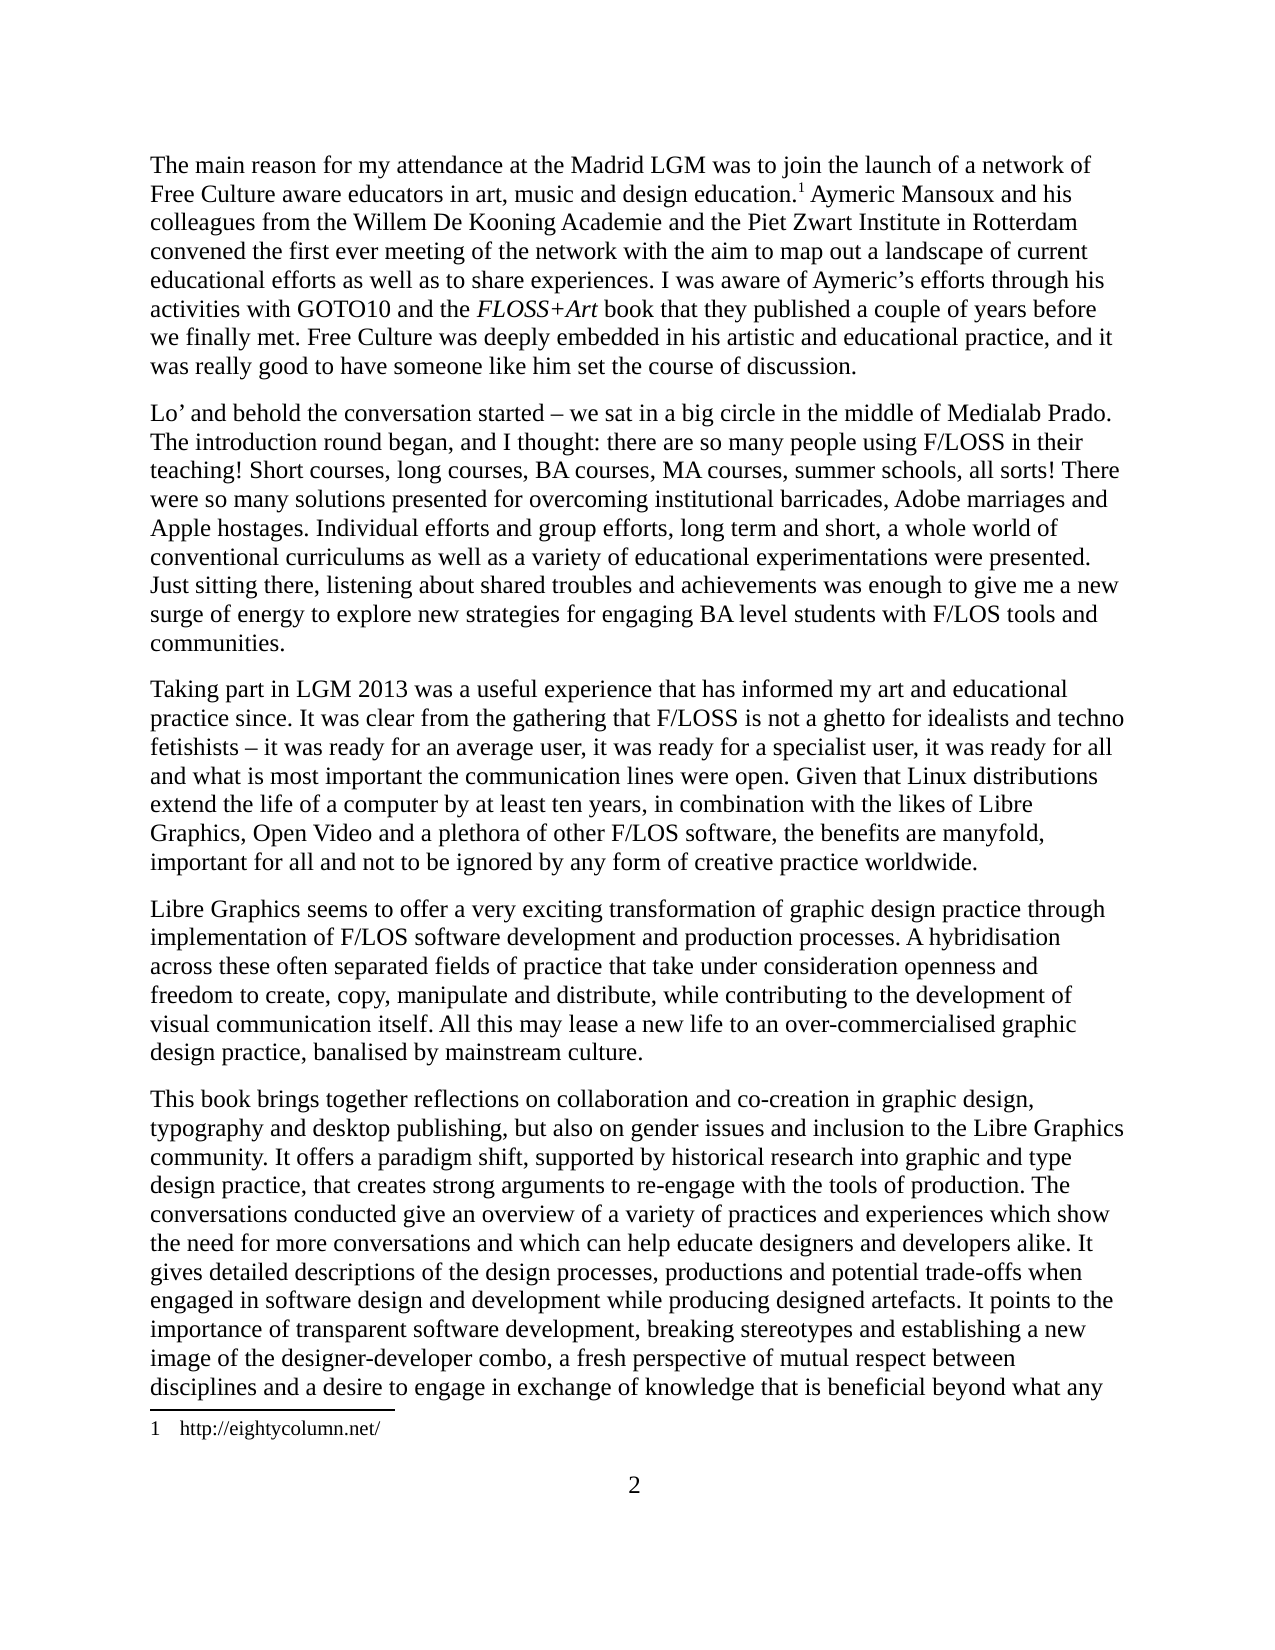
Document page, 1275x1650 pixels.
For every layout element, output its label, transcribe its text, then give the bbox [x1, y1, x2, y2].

text http://eightycolumn.net/ [150, 1416, 1125, 1440]
text Lo’ and behold the conversation started – we sat in a big circle in the middle of Medialab Prado. The introduction round began, and I thought: there are so many people using F/LOSS in their teaching! Short courses, long courses, BA courses, MA courses, summer schools, all sorts! There were so many solutions presented for overcoming institutional barricades, Adobe marriages and Apple hostages. Individual efforts and group efforts, long term and short, a whole world of conventional curriculums as well as a variety of educational experimentations were presented. Just sitting there, listening about shared troubles and achievements was enough to give me a new surge of energy to explore new strategies for engaging BA level students with F/LOS tools and communities. [150, 398, 1125, 657]
text Taking part in LGM 2013 was a useful experience that has informed my art and educational practice since. It was clear from the gathering that F/LOSS is not a ghetto for idealists and techno fetishists – it was ready for an average user, it was ready for a specialist user, it was ready for all and what is most important the communication lines were open. Given that Linux distributions extend the life of a computer by at least ten years, in combination with the likes of Libre Graphics, Open Video and a plethora of other F/LOS software, the benefits are manyfold, important for all and not to be ignored by any form of creative practice worldwide. [150, 674, 1125, 876]
text This book brings together reflections on collaboration and co-creation in graphic design, typography and desktop publishing, but also on gender issues and inclusion to the Libre Graphics community. It offers a paradigm shift, supported by historical research into graphic and type design practice, that creates strong arguments to re-engage with the tools of production. The conversations conducted give an overview of a variety of practices and experiences which show the need for more conversations and which can help educate designers and developers alike. It gives detailed descriptions of the design processes, productions and potential trade-offs when engaged in software design and development while producing designed artefacts. It points to the importance of transparent software development, breaking stereotypes and establishing a new image of the designer-developer combo, a fresh perspective of mutual respect between disciplines and a desire to engage in exchange of knowledge that is beneficial beyond what any [150, 1084, 1125, 1400]
text Libre Graphics seems to offer a very exciting transformation of graphic design practice through implementation of F/LOS software development and production processes. A hybridisation across these often separated fields of practice that take under consideration openness and freedom to create, copy, manipulate and distribute, while contributing to the development of visual communication itself. All this may lease a new life to an over-commercialised graphic design practice, banalised by mainstream culture. [150, 894, 1125, 1066]
text The main reason for my attendance at the Madrid LGM was to join the launch of a network of Free Culture aware educators in art, music and design education. Aymeric Mansoux and his colleagues from the Willem De Kooning Academie and the Piet Zwart Institute in Rotterdam convened the first ever meeting of the network with the aim to map out a landscape of current educational efforts as well as to share experiences. I was aware of Aymeric’s efforts through his activities with GOTO10 and the FLOSS+Art book that they published a couple of years before we finally met. Free Culture was deeply embedded in his artistic and educational practice, and it was really good to have someone like him set the course of discussion. [150, 150, 1125, 380]
